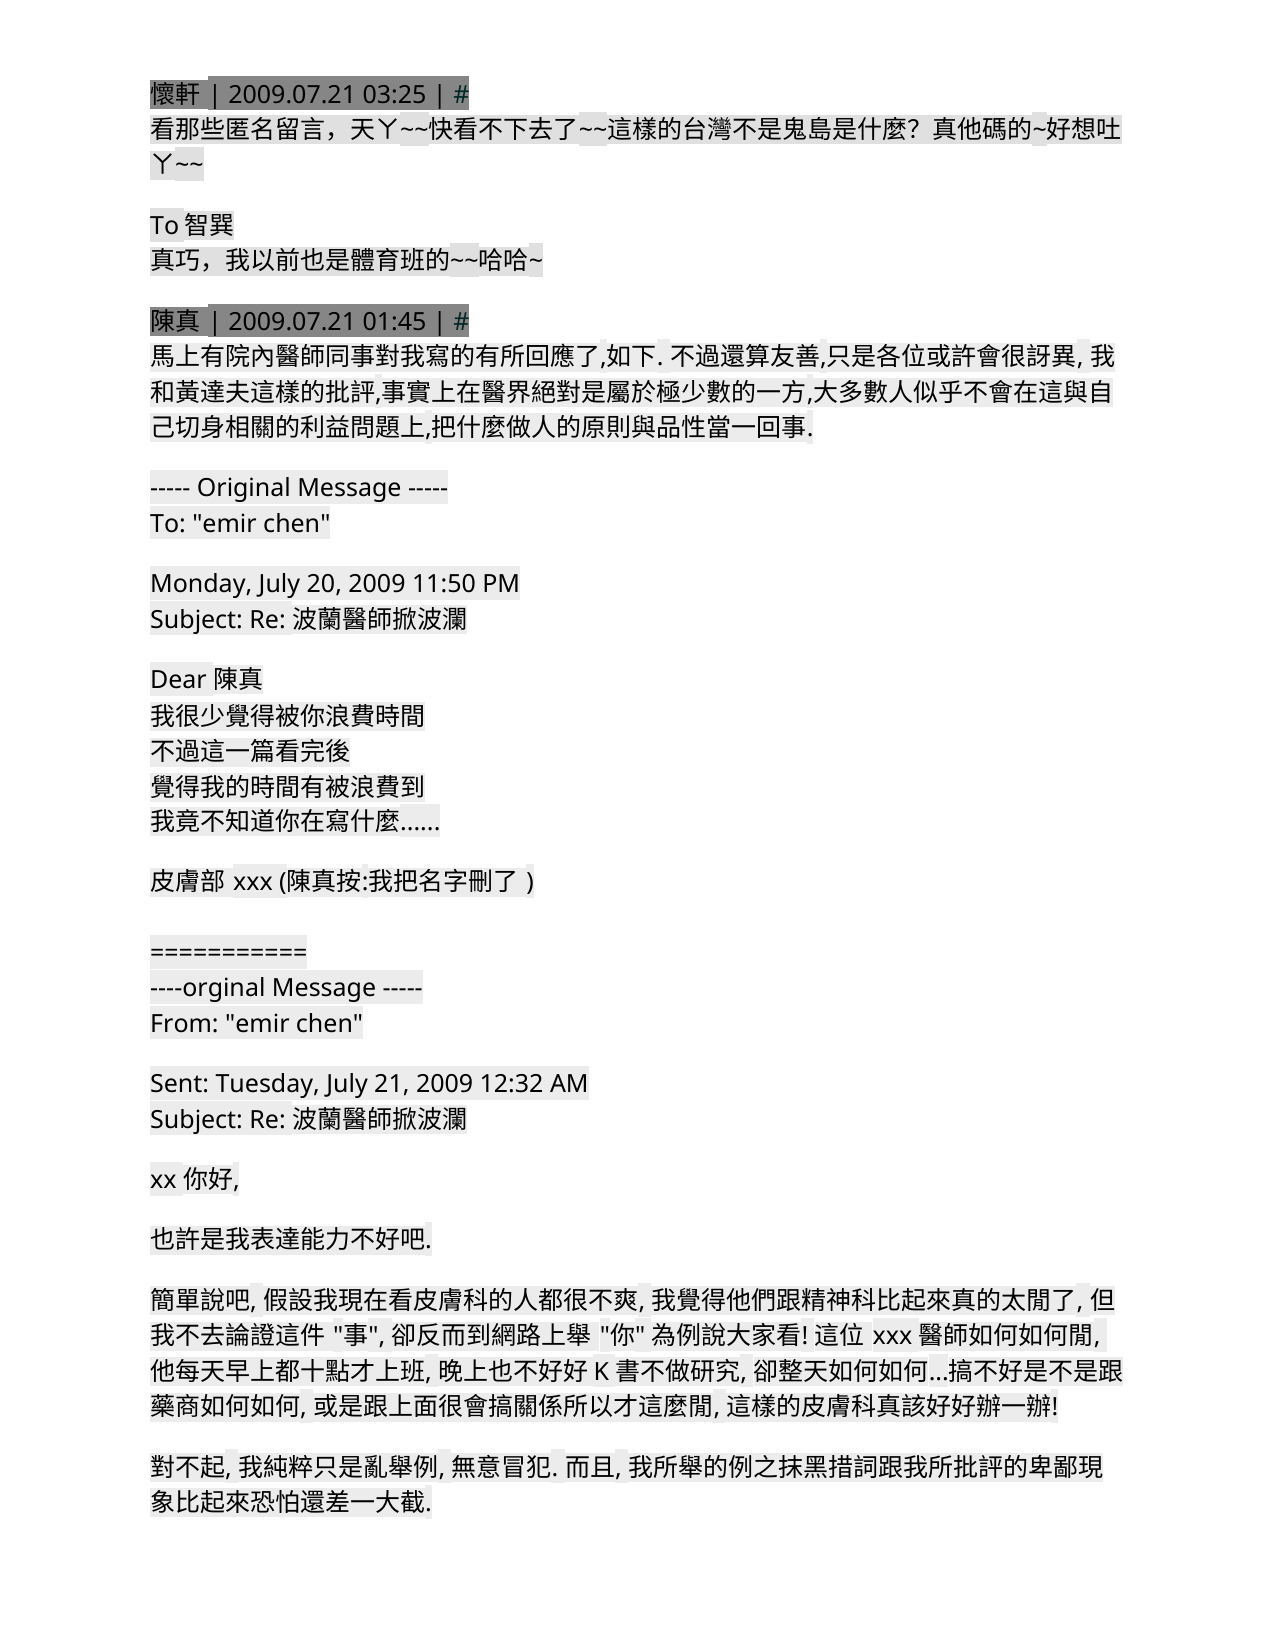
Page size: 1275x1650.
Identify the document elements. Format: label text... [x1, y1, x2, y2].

text 馬上有院內醫師同事對我寫的有所回應了,如下. 不過還算友善,只是各位或許會很訝異, 我和黃達夫這樣的批評,事實上在醫界絕對是屬於極少數的一方,大多數人似乎不會在這與自己切身相關的利益問題上,把什麼做人的原則與品性當一回事. [150, 337, 1125, 444]
text Sent: Tuesday, July 21, 2009 12:32 AM Subject: Re: 波蘭醫師掀波瀾 [150, 1064, 1125, 1135]
text 陳真 | 2009.07.21 01:45 | # [150, 302, 1125, 337]
text To智巽 真巧，我以前也是體育班的~~哈哈~ [150, 206, 1125, 277]
text xx 你好, [150, 1160, 1125, 1196]
text ----- Original Message ----- To: "emir chen" [150, 469, 1125, 539]
text Monday, July 20, 2009 11:50 PM Subject: Re: 波蘭醫師掀波瀾 [150, 564, 1125, 635]
text 皮膚部 xxx (陳真按:我把名字刪了 ) =========== ----orginal Message ----- From: "emir chen" [150, 862, 1125, 1039]
text 看那些匿名留言，天ㄚ~~快看不下去了~~這樣的台灣不是鬼島是什麼？真他碼的~好想吐ㄚ~~ [150, 110, 1125, 181]
text 簡單說吧, 假設我現在看皮膚科的人都很不爽, 我覺得他們跟精神科比起來真的太閒了, 但我不去論證這件 "事", 卻反而到網路上舉 "你" 為例說大家看! 這位 xxx 醫師如何如何閒, 他每天早上都十點才上班, 晚上也不好好K 書不做研究, 卻整天如何如何...搞不好是不是跟藥商如何如何, 或是跟上面很會搞關係所以才這麼閒, 這樣的皮膚科真該好好辦一辦! [150, 1281, 1125, 1423]
text 也許是我表達能力不好吧. [150, 1221, 1125, 1256]
text 懷軒 | 2009.07.21 03:25 | # [150, 75, 1125, 110]
text 對不起, 我純粹只是亂舉例, 無意冒犯. 而且, 我所舉的例之抹黑措詞跟我所批評的卑鄙現象比起來恐怕還差一大截. [150, 1448, 1125, 1519]
text Dear 陳真 我很少覺得被你浪費時間 不過這一篇看完後 覺得我的時間有被浪費到 我竟不知道你在寫什麼...... [150, 660, 1125, 837]
